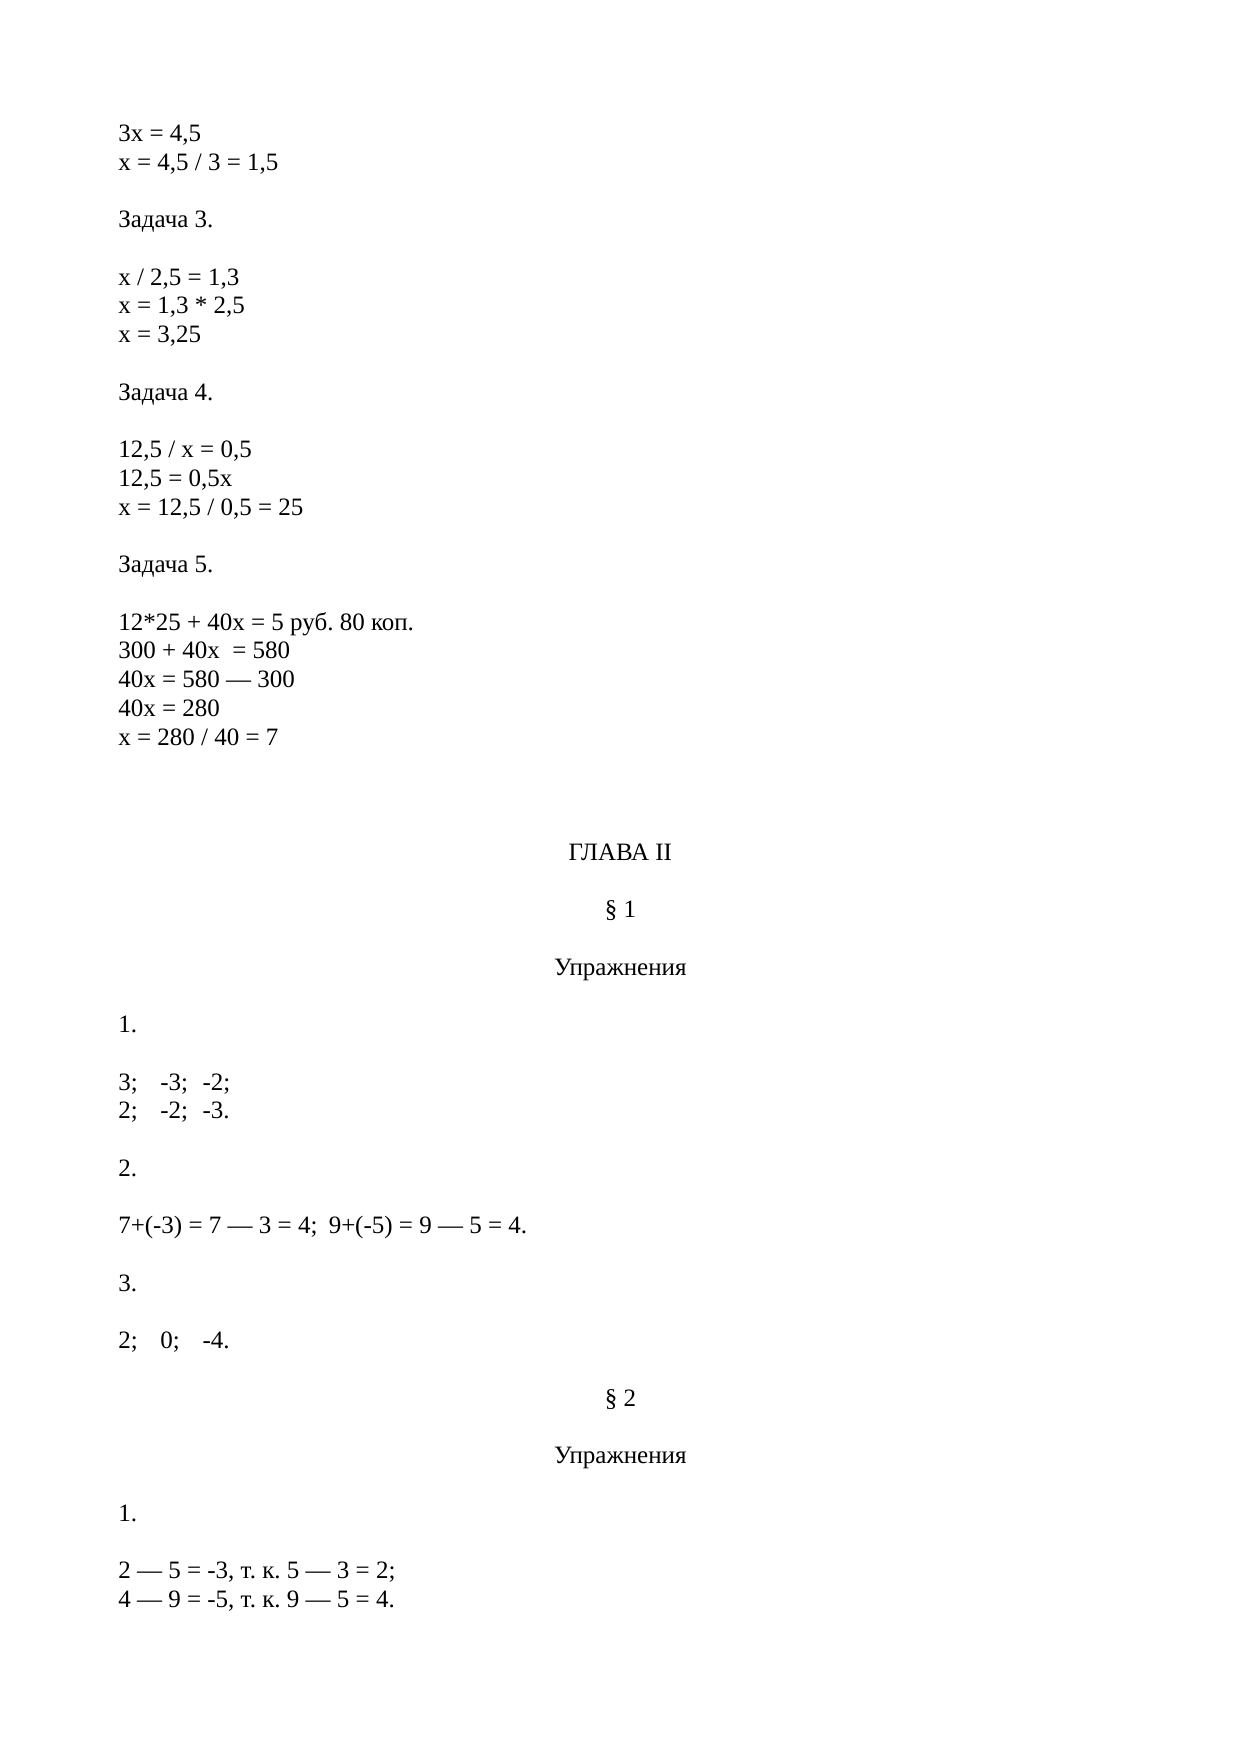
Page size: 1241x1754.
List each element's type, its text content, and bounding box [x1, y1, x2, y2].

text § 1 [118, 894, 1122, 923]
text 12*25 + 40x = 5 руб. 80 коп. [118, 607, 1122, 636]
text 12,5 / x = 0,5 [118, 434, 1122, 463]
text 2 — 5 = -3, т. к. 5 — 3 = 2; [118, 1556, 1122, 1584]
text 2. [118, 1153, 1122, 1182]
text 4 — 9 = -5, т. к. 9 — 5 = 4. [118, 1584, 1122, 1613]
text Задача 5. [118, 549, 1122, 578]
text 2; -2; -3. [118, 1096, 1122, 1124]
text x = 12,5 / 0,5 = 25 [118, 492, 1122, 521]
text 300 + 40x = 580 [118, 636, 1122, 664]
text 3. [118, 1268, 1122, 1297]
text 7+(-3) = 7 — 3 = 4; 9+(-5) = 9 — 5 = 4. [118, 1211, 1122, 1239]
text 2; 0; -4. [118, 1326, 1122, 1354]
text x = 3,25 [118, 319, 1122, 348]
text § 2 [118, 1383, 1122, 1412]
text x = 280 / 40 = 7 [118, 722, 1122, 751]
text 40x = 280 [118, 693, 1122, 722]
text 3x = 4,5 [118, 118, 1122, 147]
text 3; -3; -2; [118, 1067, 1122, 1096]
text 12,5 = 0,5x [118, 463, 1122, 492]
text Задача 3. [118, 204, 1122, 233]
text x = 4,5 / 3 = 1,5 [118, 147, 1122, 176]
text Упражнения [118, 1441, 1122, 1469]
text 1. [118, 1498, 1122, 1527]
text x = 1,3 * 2,5 [118, 291, 1122, 319]
text x / 2,5 = 1,3 [118, 262, 1122, 291]
text ГЛАВА II [118, 837, 1122, 866]
text Задача 4. [118, 377, 1122, 406]
text 1. [118, 1009, 1122, 1038]
text Упражнения [118, 952, 1122, 981]
text 40x = 580 — 300 [118, 664, 1122, 693]
